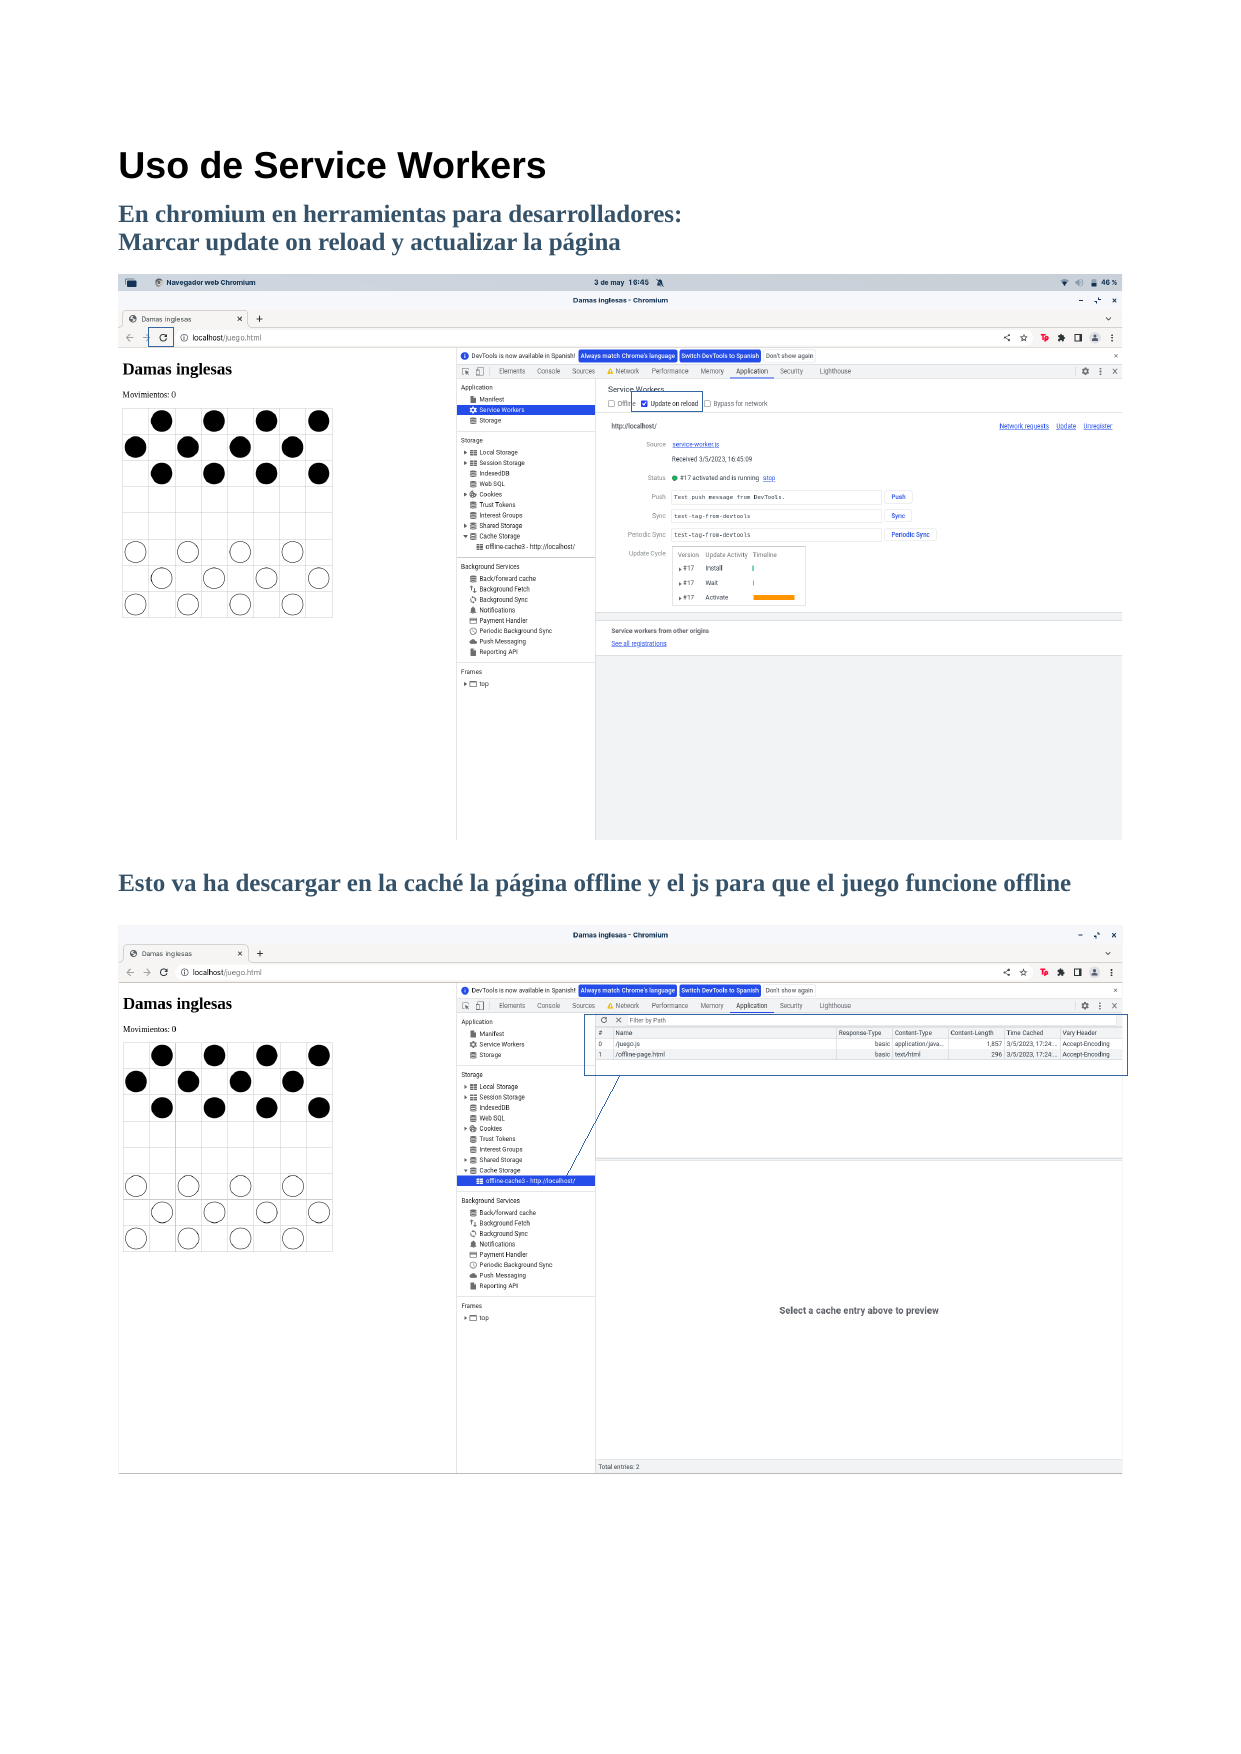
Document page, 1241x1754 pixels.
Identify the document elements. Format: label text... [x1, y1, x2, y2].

text En chromium en herramientas para desarrolladores: [118, 199, 1122, 227]
picture [118, 274, 1123, 840]
picture [585, 1015, 1123, 1075]
picture [118, 925, 1123, 1474]
text Marcar update on reload y actualizar la página [118, 227, 1122, 256]
text Esto va ha descargar en la caché la página offline y el js para que el juego funcione offline [118, 868, 1122, 897]
subtitle Uso de Service Workers [118, 143, 1122, 186]
